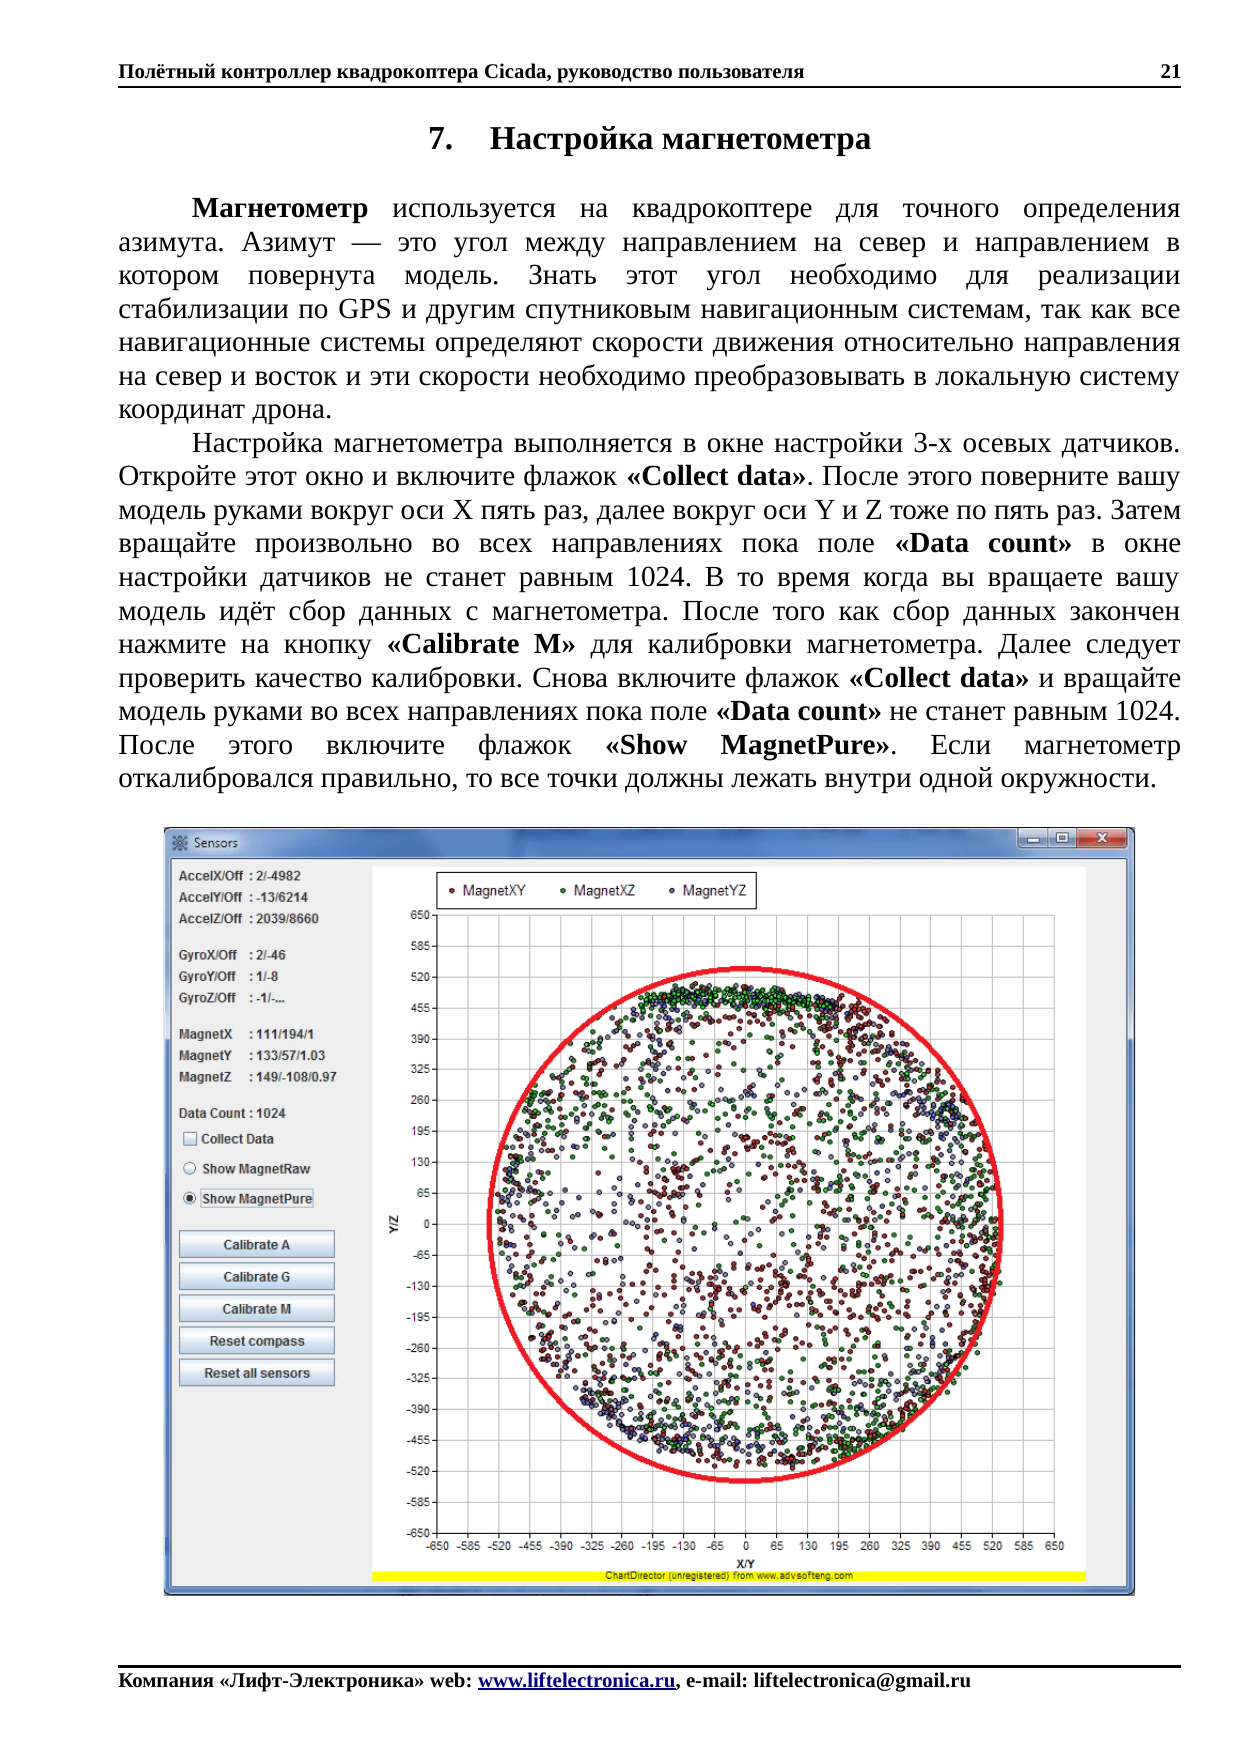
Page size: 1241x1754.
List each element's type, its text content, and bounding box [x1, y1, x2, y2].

subtitle Настройка магнетометра [118, 118, 1181, 157]
text Магнетометр используется на квадрокоптере для точного определения азимута. Азимут — это угол между направлением на север и направлением в котором повернута модель. Знать этот угол необходимо для реализации стабилизации по GPS и другим спутниковым навигационным системам, так как все навигационные системы определяют скорости движения относительно направления на север и восток и эти скорости необходимо преобразовывать в локальную систему координат дрона. [118, 190, 1181, 425]
picture [163, 827, 1136, 1596]
text Настройка магнетометра выполняется в окне настройки 3-х осевых датчиков. Откройте этот окно и включите флажок «Collect data». После этого поверните вашу модель руками вокруг оси X пять раз, далее вокруг оси Y и Z тоже по пять раз. Затем вращайте произвольно во всех направлениях пока поле «Data count» в окне настройки датчиков не станет равным 1024. В то время когда вы вращаете вашу модель идёт сбор данных с магнетометра. После того как сбор данных закончен нажмите на кнопку «Calibrate M» для калибровки магнетометра. Далее следует проверить качество калибровки. Снова включите флажок «Collect data» и вращайте модель руками во всех направлениях пока поле «Data count» не станет равным 1024. После этого включите флажок «Show MagnetPure». Если магнетометр откалибровался правильно, то все точки должны лежать внутри одной окружности. [118, 425, 1181, 794]
